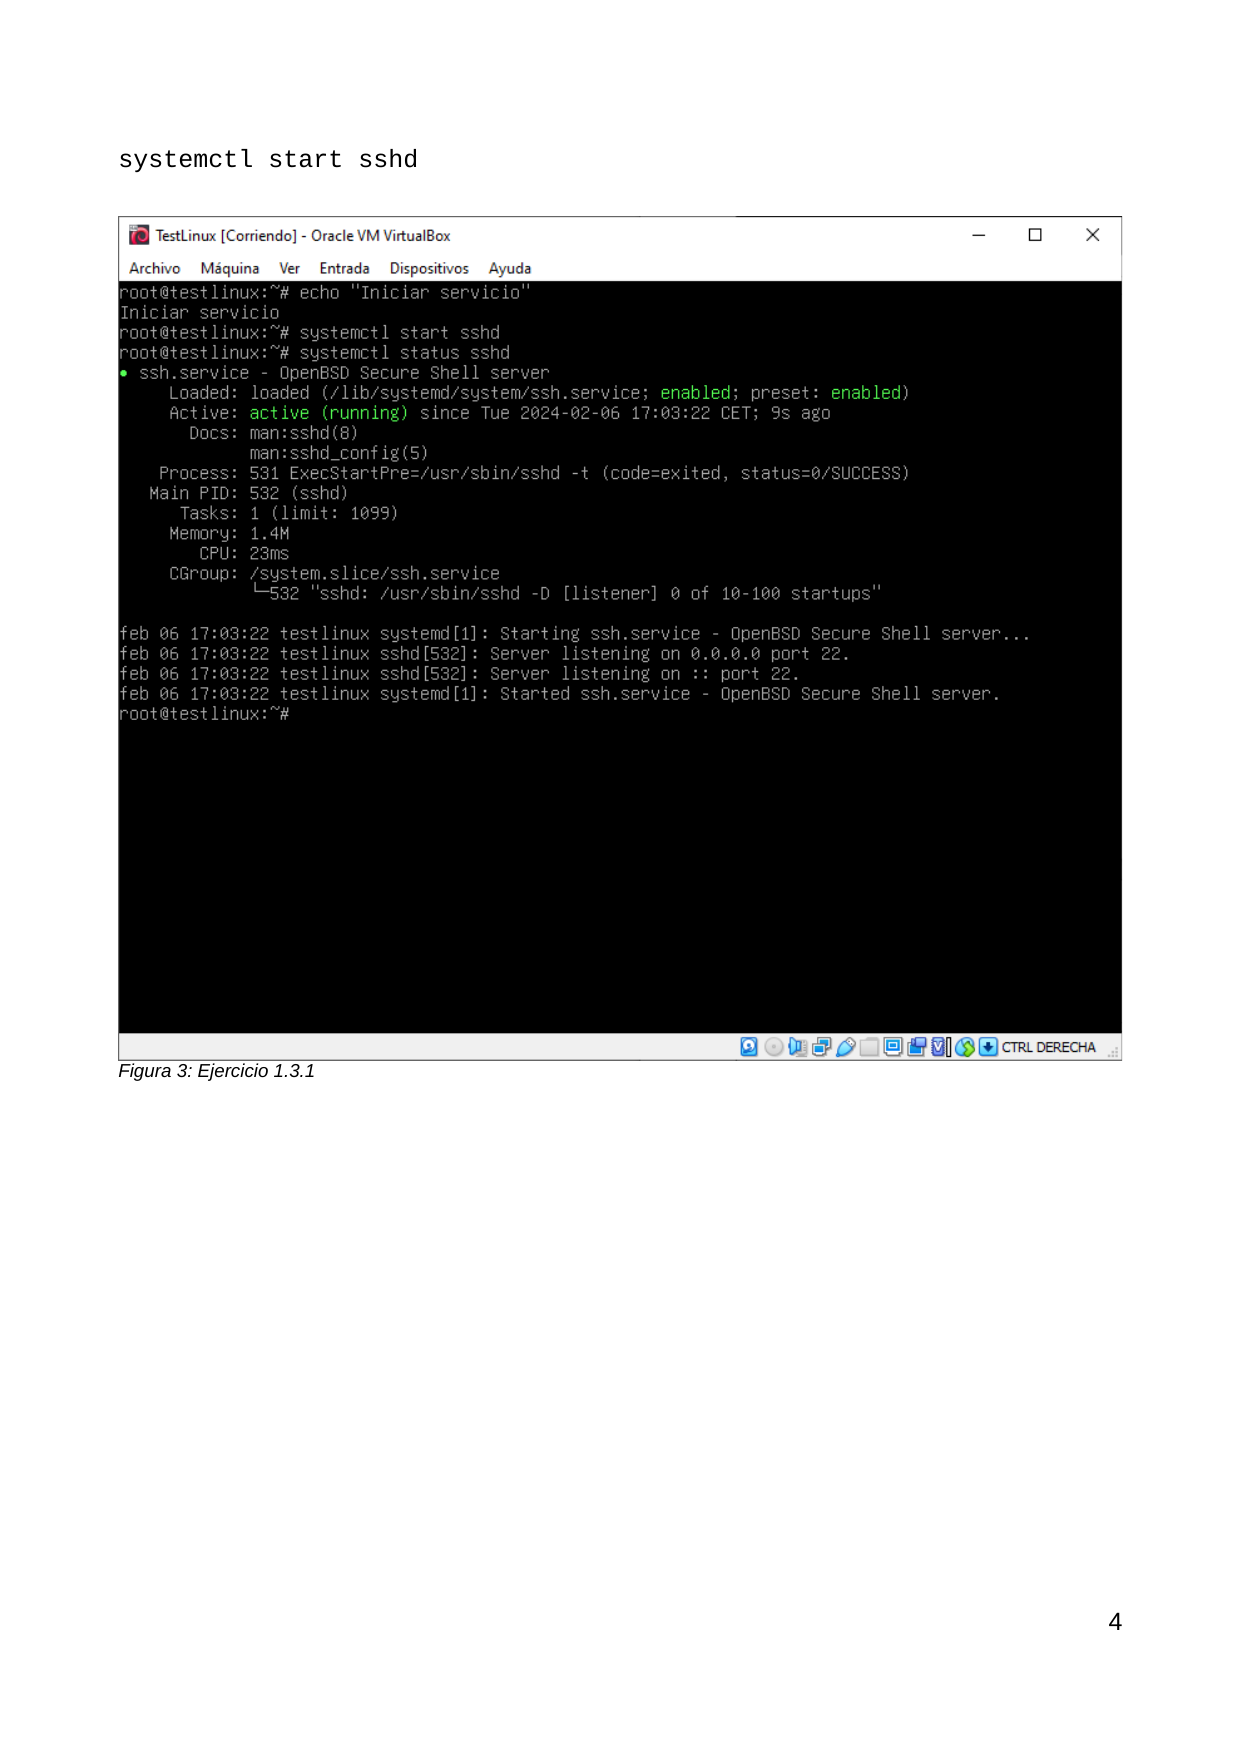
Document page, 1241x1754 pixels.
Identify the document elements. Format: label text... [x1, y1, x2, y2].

picture [118, 216, 1123, 1061]
text Figura 3: Ejercicio 1.3.1 [118, 1061, 1122, 1082]
text systemctl start sshd [118, 147, 1122, 175]
